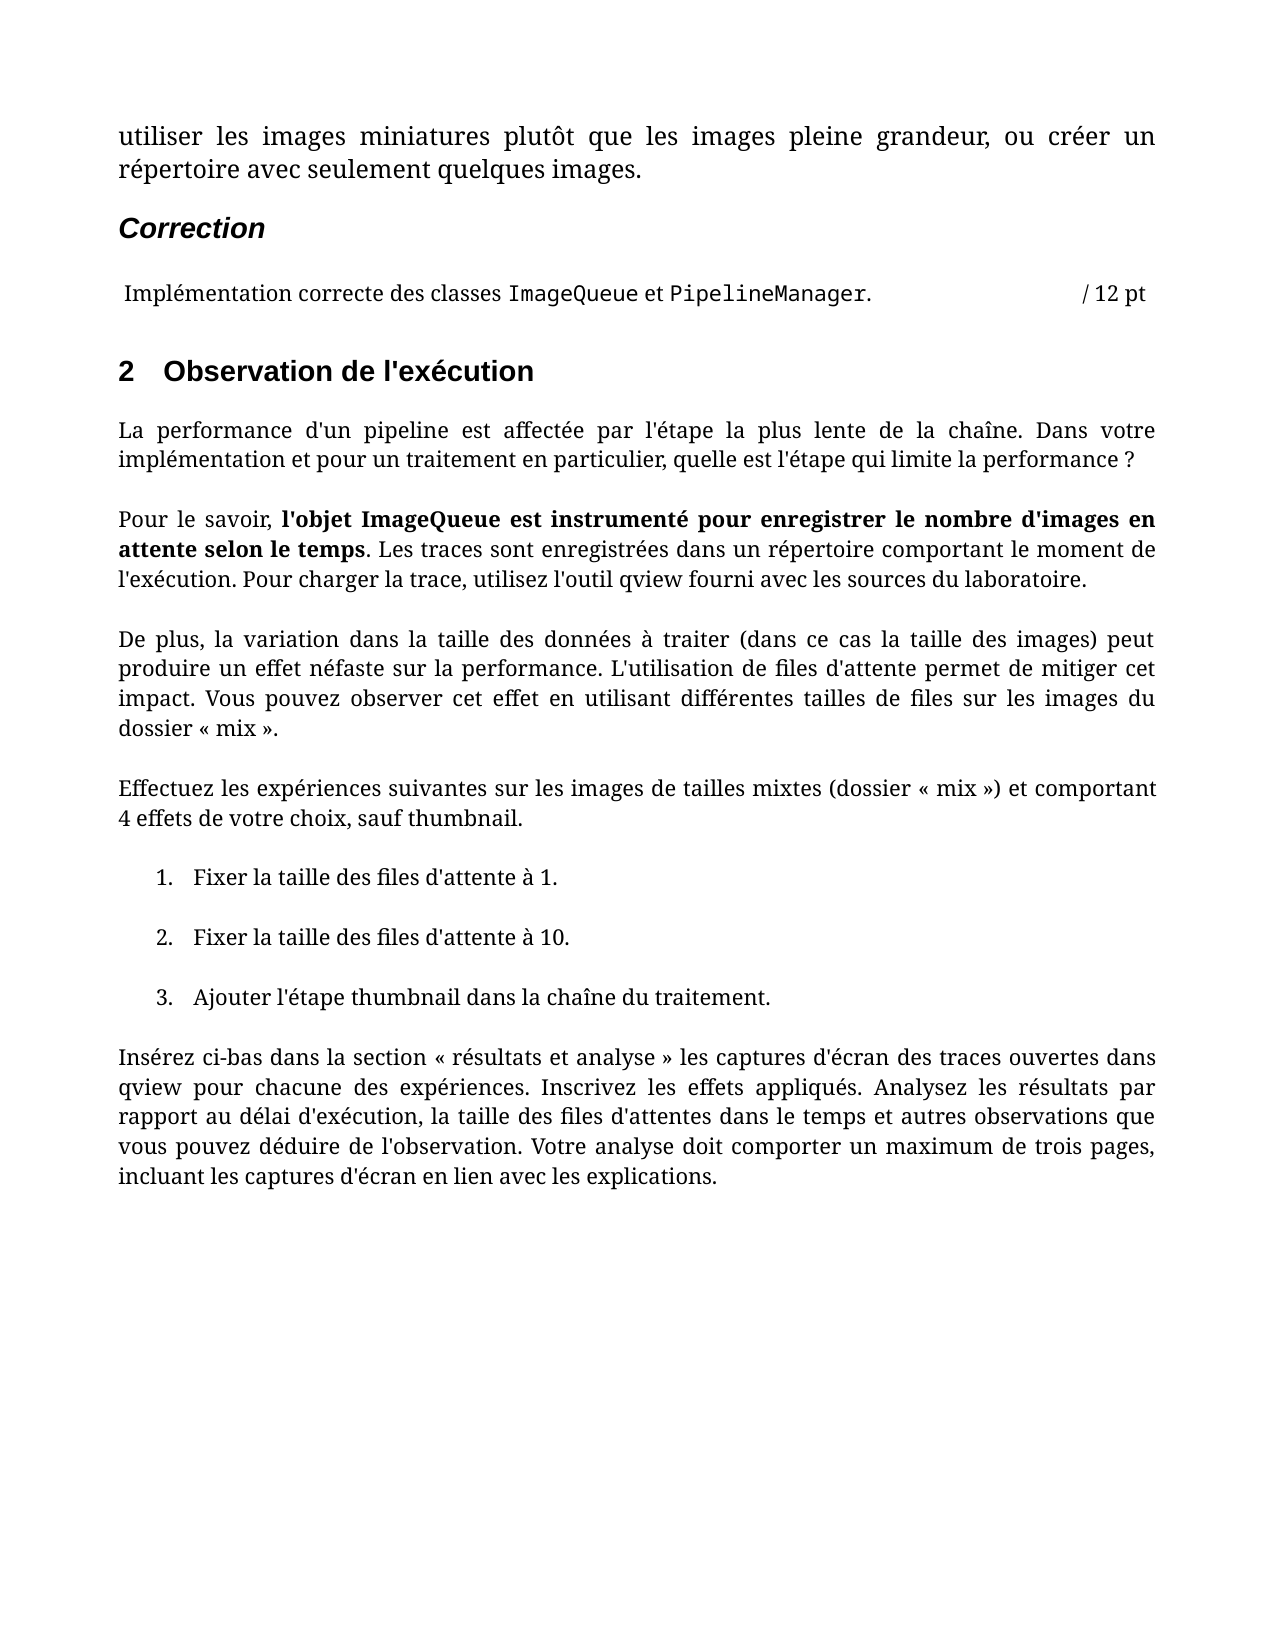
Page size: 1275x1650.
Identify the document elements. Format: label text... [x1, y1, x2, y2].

list Ajouter l'étape thumbnail dans la chaîne du traitement. [156, 982, 1157, 1012]
subtitle Correction [118, 211, 1157, 245]
table_header / 12 pt [1077, 257, 1157, 328]
text Effectuez les expériences suivantes sur les images de tailles mixtes (dossier « mix ») et comportant 4 effets de votre choix, sauf thumbnail. [118, 773, 1157, 832]
list Fixer la taille des files d'attente à 10. [156, 922, 1157, 952]
table_header Implémentation correcte des classes ImageQueue et PipelineManager. [118, 257, 1007, 328]
text De plus, la variation dans la taille des données à traiter (dans ce cas la taille des images) peut produire un effet néfaste sur la performance. L'utilisation de files d'attente permet de mitiger cet impact. Vous pouvez observer cet effet en utilisant différentes tailles de files sur les images du dossier « mix ». [118, 623, 1157, 743]
subtitle Observation de l'exécution [118, 353, 1157, 387]
text La performance d'un pipeline est affectée par l'étape la plus lente de la chaîne. Dans votre implémentation et pour un traitement en particulier, quelle est l'étape qui limite la performance ? [118, 414, 1157, 474]
list Fixer la taille des files d'attente à 1. [156, 862, 1157, 892]
text utiliser les images miniatures plutôt que les images pleine grandeur, ou créer un répertoire avec seulement quelques images. [118, 118, 1157, 186]
table_header [1008, 257, 1077, 328]
text Insérez ci-bas dans la section « résultats et analyse » les captures d'écran des traces ouvertes dans qview pour chacune des expériences. Inscrivez les effets appliqués. Analysez les résultats par rapport au délai d'exécution, la taille des files d'attentes dans le temps et autres observations que vous pouvez déduire de l'observation. Votre analyse doit comporter un maximum de trois pages, incluant les captures d'écran en lien avec les explications. [118, 1042, 1157, 1191]
text Pour le savoir, l'objet ImageQueue est instrumenté pour enregistrer le nombre d'images en attente selon le temps. Les traces sont enregistrées dans un répertoire comportant le moment de l'exécution. Pour charger la trace, utilisez l'outil qview fourni avec les sources du laboratoire. [118, 504, 1157, 593]
